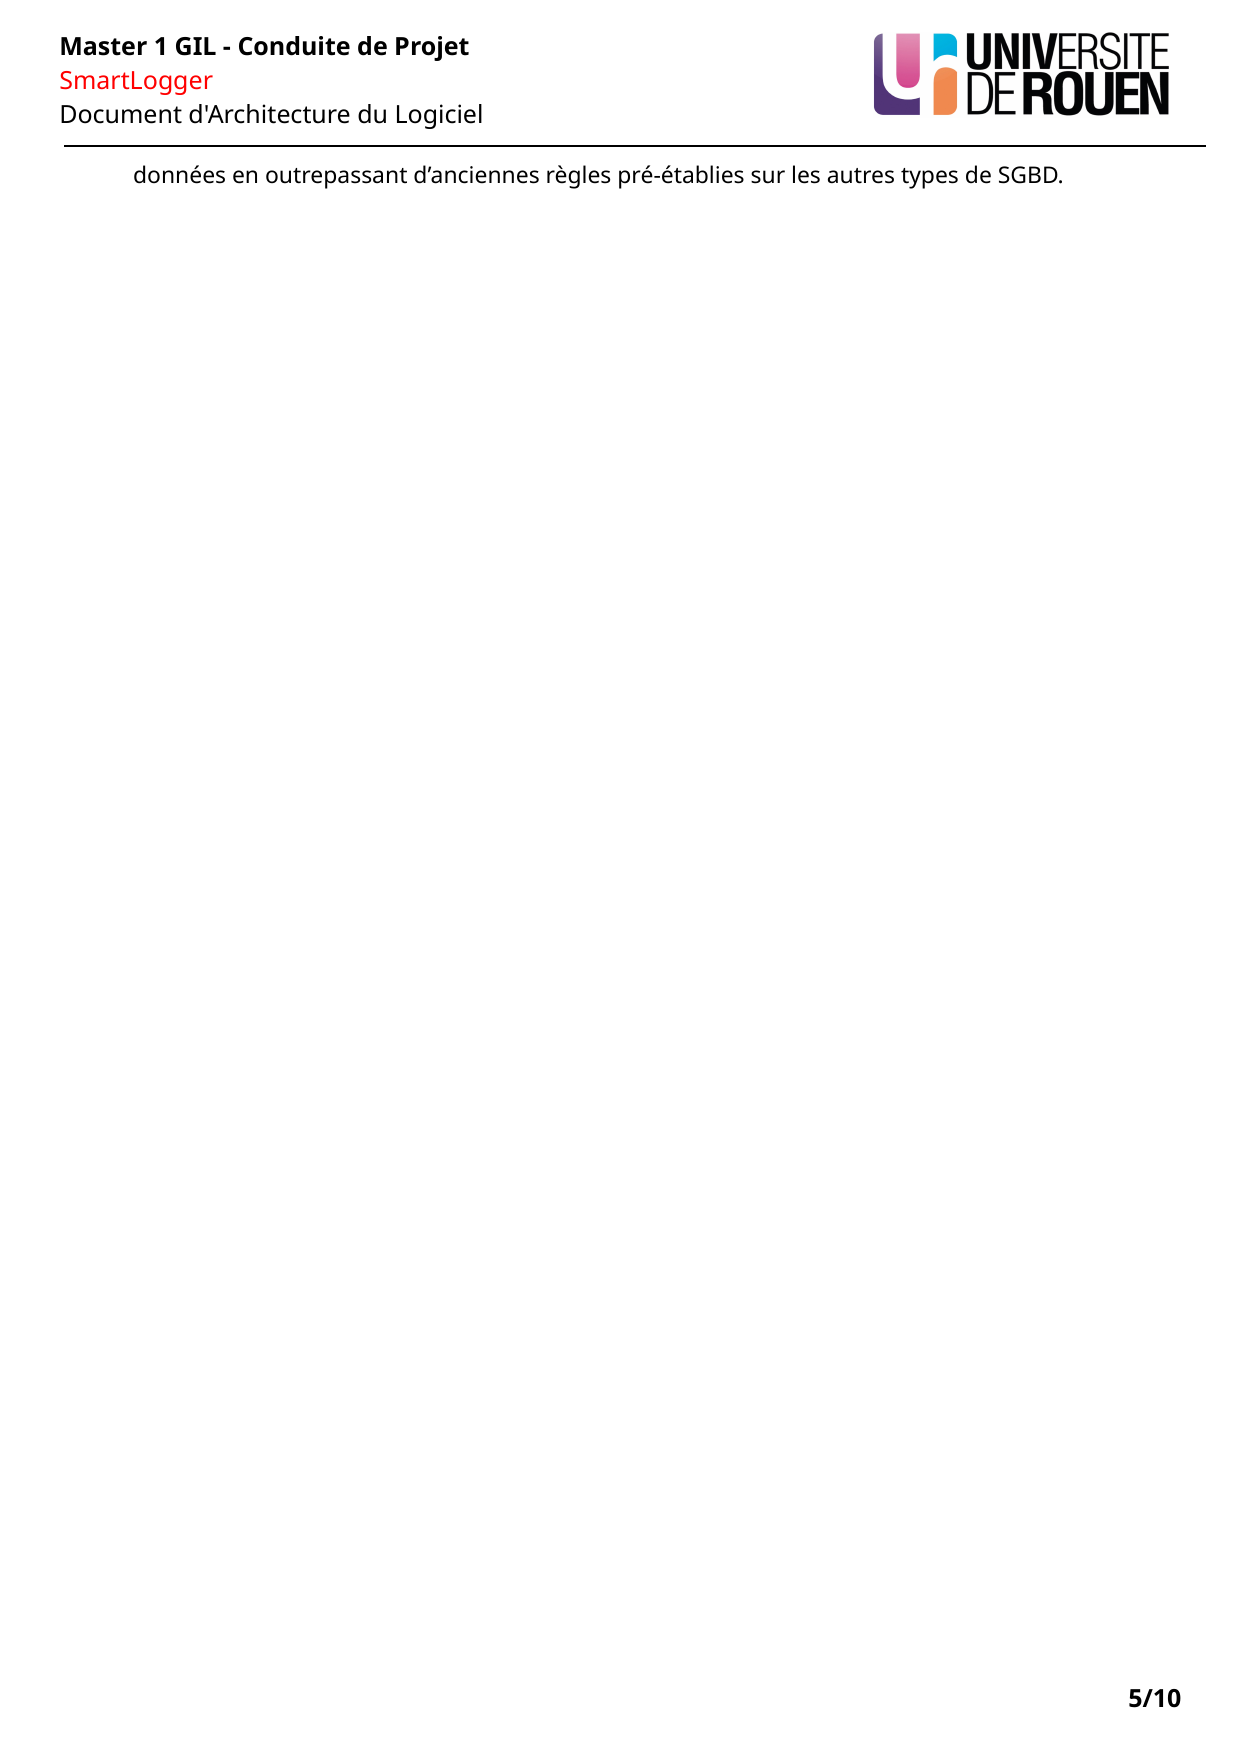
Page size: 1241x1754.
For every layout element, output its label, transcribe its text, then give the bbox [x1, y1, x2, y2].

list données en outrepassant d’anciennes règles pré-établies sur les autres types de SGBD. [133, 159, 1181, 191]
picture [872, 32, 1170, 118]
